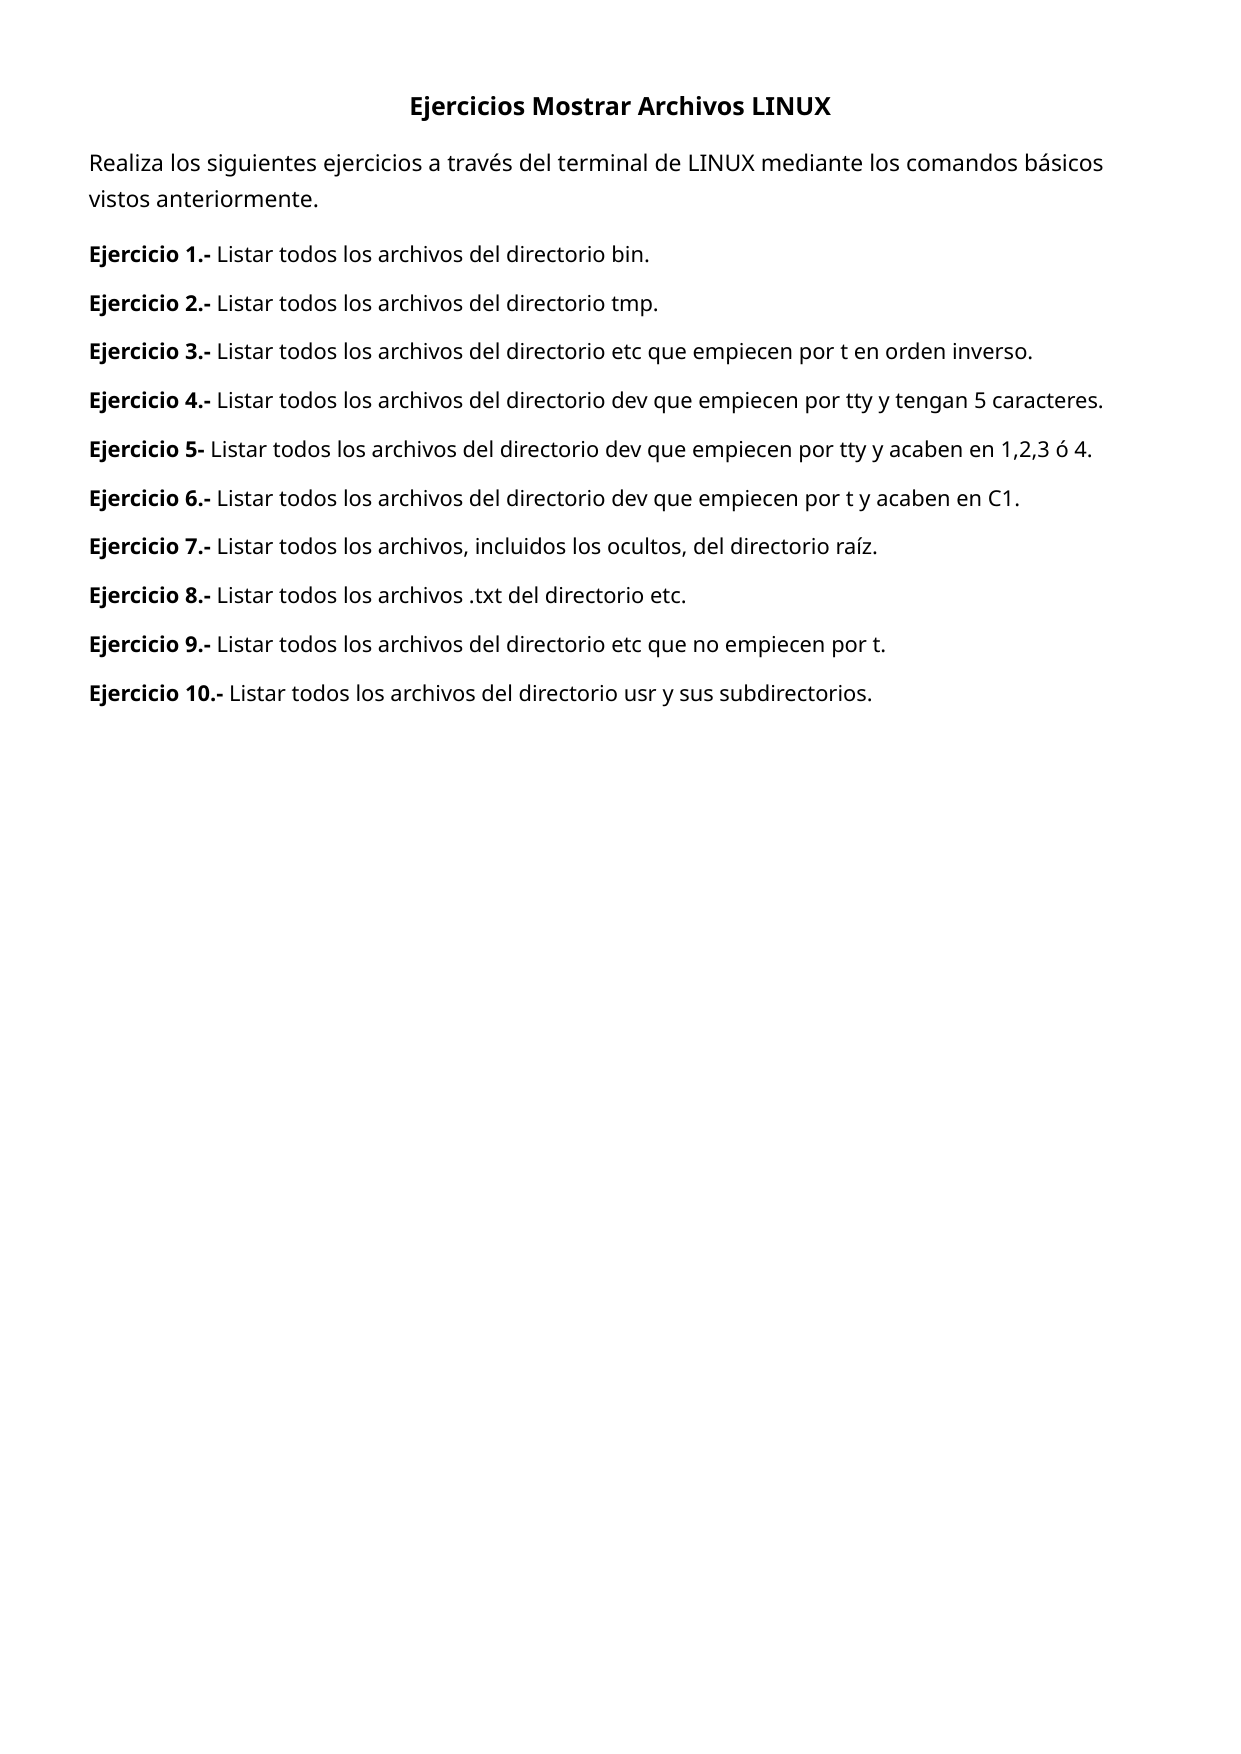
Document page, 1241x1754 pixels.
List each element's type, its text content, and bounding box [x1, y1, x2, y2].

text Ejercicio 3.- Listar todos los archivos del directorio etc que empiecen por t en orden inverso. [88, 336, 1152, 366]
text Ejercicio 10.- Listar todos los archivos del directorio usr y sus subdirectorios. [88, 677, 1152, 779]
text Ejercicio 6.- Listar todos los archivos del directorio dev que empiecen por t y acaben en C1. [88, 482, 1152, 512]
text Ejercicios Mostrar Archivos LINUX [88, 88, 1152, 123]
text Realiza los siguientes ejercicios a través del terminal de LINUX mediante los comandos básicos vistos anteriormente. [88, 147, 1152, 214]
text Ejercicio 8.- Listar todos los archivos .txt del directorio etc. [88, 580, 1152, 610]
text Ejercicio 2.- Listar todos los archivos del directorio tmp. [88, 287, 1152, 317]
text Ejercicio 9.- Listar todos los archivos del directorio etc que no empiecen por t. [88, 629, 1152, 658]
text Ejercicio 1.- Listar todos los archivos del directorio bin. [88, 239, 1152, 268]
text Ejercicio 4.- Listar todos los archivos del directorio dev que empiecen por tty y tengan 5 caracteres. [88, 385, 1152, 415]
text Ejercicio 7.- Listar todos los archivos, incluidos los ocultos, del directorio raíz. [88, 531, 1152, 561]
text Ejercicio 5- Listar todos los archivos del directorio dev que empiecen por tty y acaben en 1,2,3 ó 4. [88, 434, 1152, 463]
